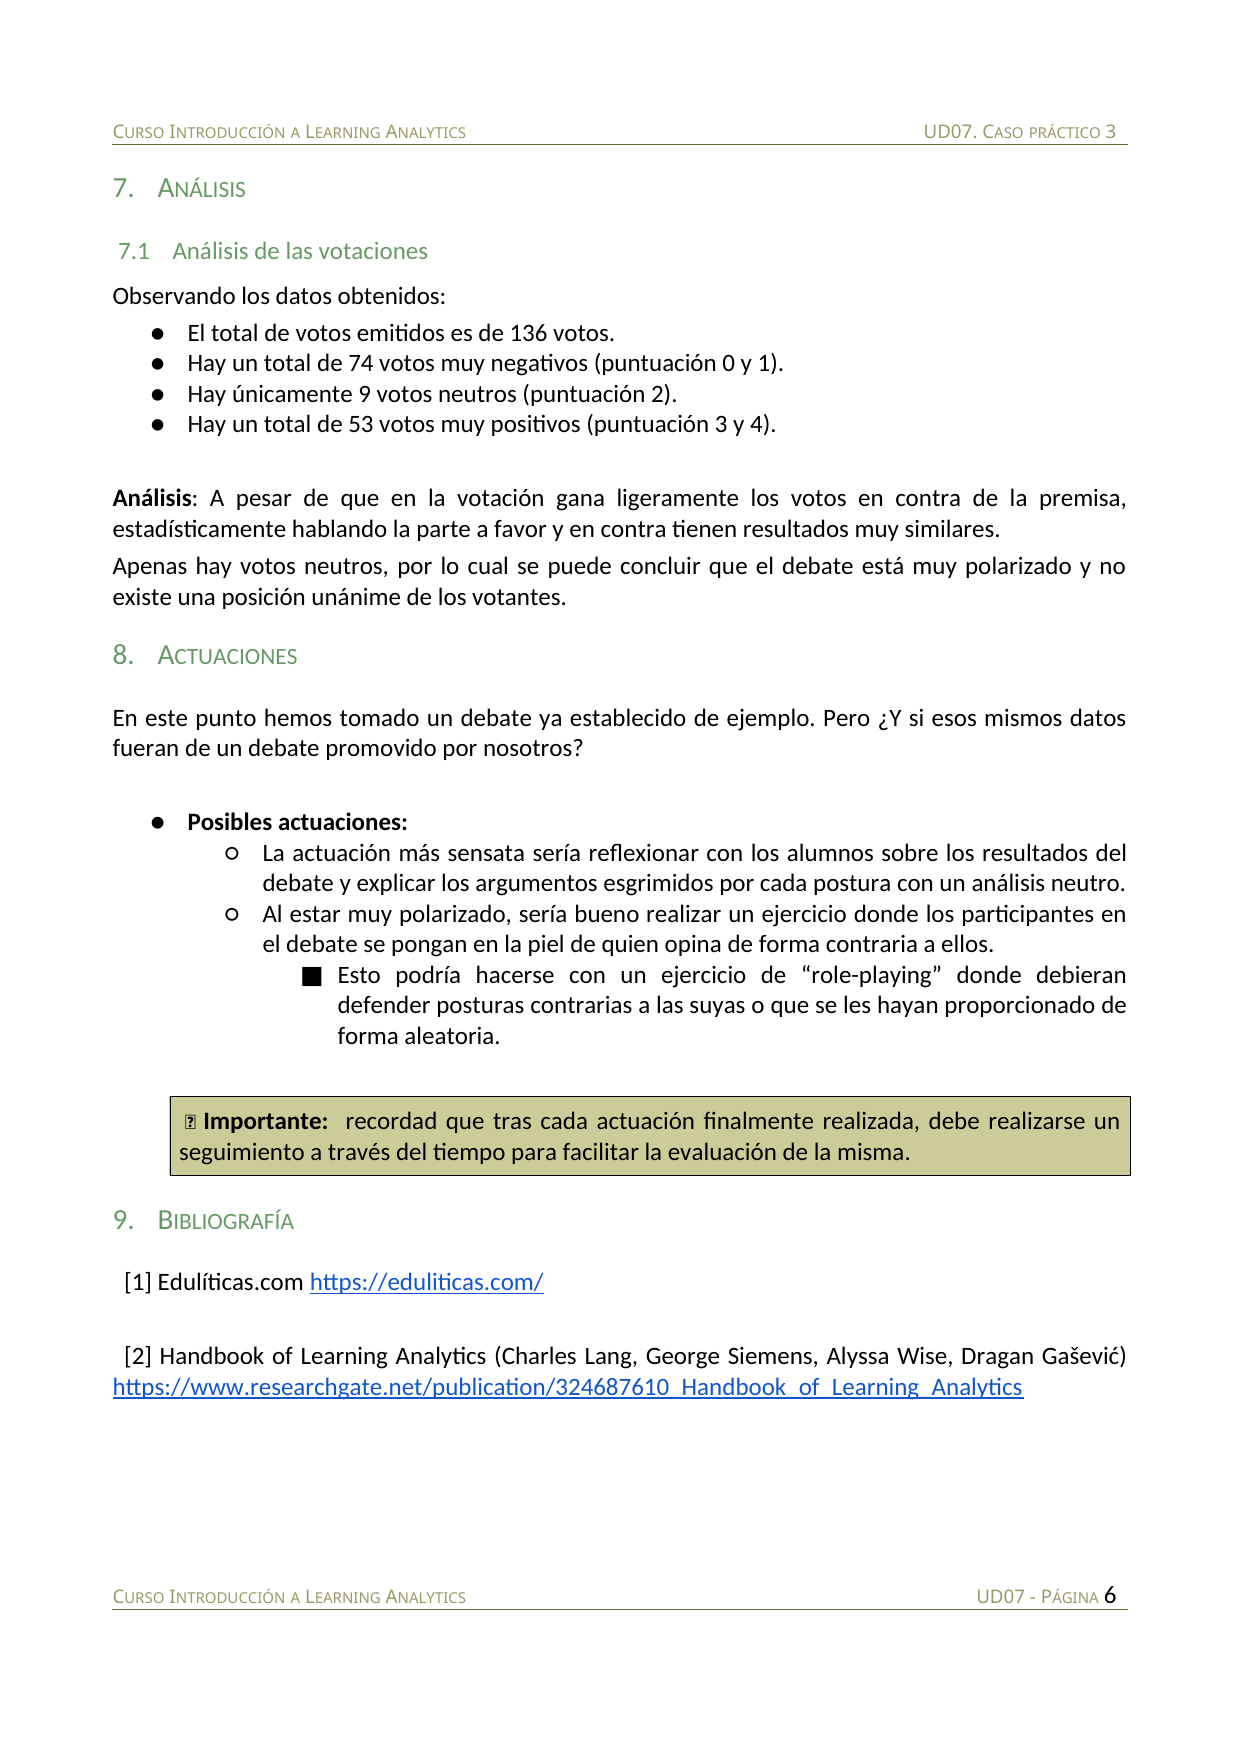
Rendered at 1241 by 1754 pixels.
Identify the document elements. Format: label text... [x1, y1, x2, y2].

text Análisis: A pesar de que en la votación gana ligeramente los votos en contra de la premisa, estadísticamente hablando la parte a favor y en contra tienen resultados muy similares. [112, 483, 1128, 544]
list Al estar muy polarizado, sería bueno realizar un ejercicio donde los participantes en el debate se pongan en la piel de quien opina de forma contraria a ellos. [225, 898, 1128, 959]
list Hay un total de 74 votos muy negativos (puntuación 0 y 1). [150, 348, 1128, 378]
list La actuación más sensata sería reflexionar con los alumnos sobre los resultados del debate y explicar los argumentos esgrimidos por cada postura con un análisis neutro. [225, 837, 1128, 898]
subtitle Análisis de las votaciones [112, 235, 1128, 265]
list Posibles actuaciones: [150, 806, 1128, 837]
text 📖 Importante: recordad que tras cada actuación finalmente realizada, debe realizarse un seguimiento a través del tiempo para facilitar la evaluación de la misma. [171, 1097, 1130, 1175]
list Hay un total de 53 votos muy positivos (puntuación 3 y 4). [150, 409, 1128, 439]
list Esto podría hacerse con un ejercicio de “role-playing” donde debieran defender posturas contrarias a las suyas o que se les hayan proporcionado de forma aleatoria. [300, 959, 1128, 1050]
list El total de votos emitidos es de 136 votos. [150, 317, 1128, 348]
text Apenas hay votos neutros, por lo cual se puede concluir que el debate está muy polarizado y no existe una posición unánime de los votantes. [112, 550, 1128, 611]
subtitle Bibliografía [112, 1201, 1128, 1236]
subtitle Actuaciones [112, 636, 1128, 672]
subtitle Análisis [112, 169, 1128, 205]
text En este punto hemos tomado un debate ya establecido de ejemplo. Pero ¿Y si esos mismos datos fueran de un debate promovido por nosotros? [112, 702, 1128, 763]
text [1] Edulíticas.com https://eduliticas.com/ [112, 1266, 1128, 1297]
list Hay únicamente 9 votos neutros (puntuación 2). [150, 378, 1128, 409]
text Observando los datos obtenidos: [112, 280, 1128, 311]
text [2] Handbook of Learning Analytics (Charles Lang, George Siemens, Alyssa Wise, Dragan Gašević) https://www.researchgate.net/publication/324687610_Handbook_of_Learning_Analytics [112, 1340, 1128, 1401]
